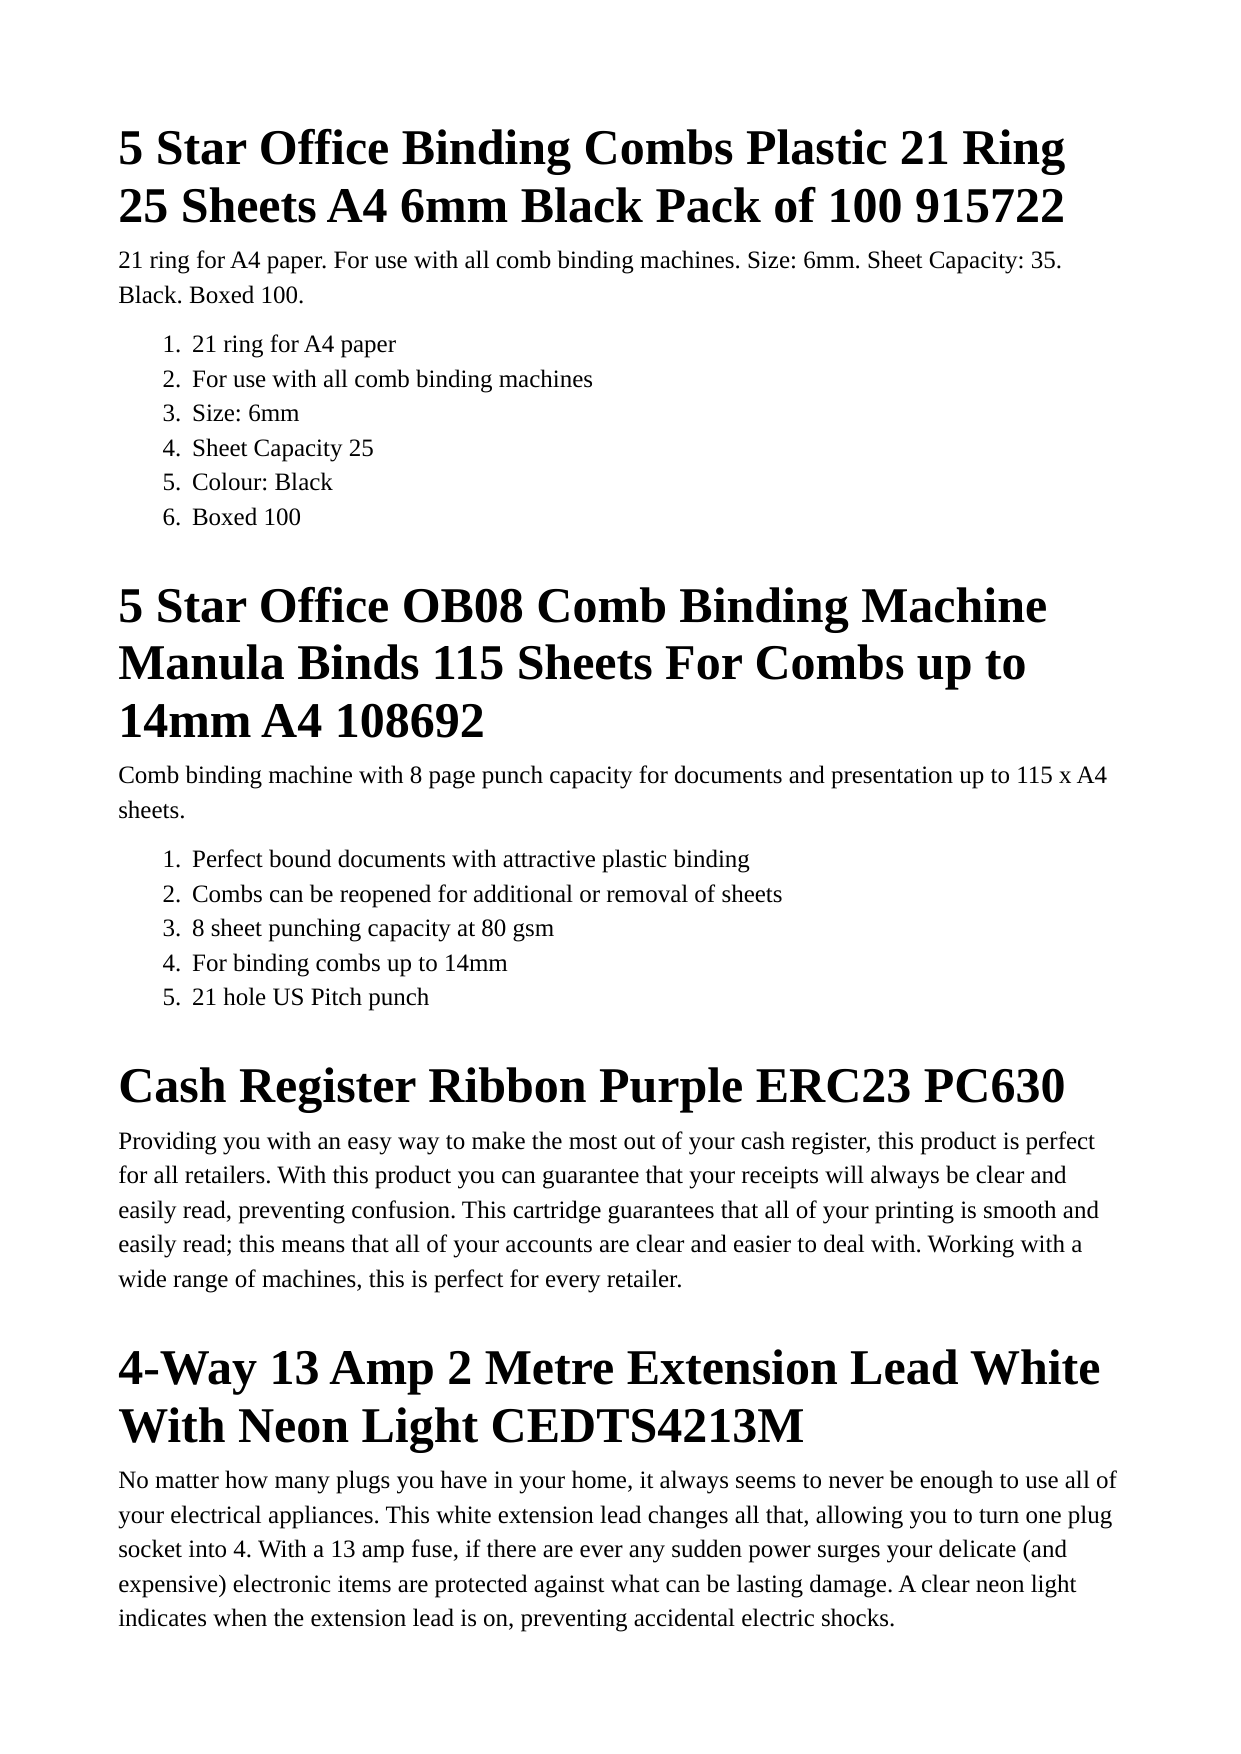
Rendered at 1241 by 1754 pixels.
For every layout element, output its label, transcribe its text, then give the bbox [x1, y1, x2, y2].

list For use with all comb binding machines [162, 364, 1122, 392]
subtitle Cash Register Ribbon Purple ERC23 PC630 [118, 1056, 1122, 1114]
subtitle 5 Star Office OB08 Comb Binding Machine Manula Binds 115 Sheets For Combs up to 14mm A4 108692 [118, 576, 1122, 748]
subtitle 4-Way 13 Amp 2 Metre Extension Lead White With Neon Light CEDTS4213M [118, 1338, 1122, 1453]
list Boxed 100 [162, 502, 1122, 530]
text Providing you with an easy way to make the most out of your cash register, this product is perfect for all retailers. With this product you can guarantee that your receipts will always be clear and easily read, preventing confusion. This cartridge guarantees that all of your printing is smooth and easily read; this means that all of your accounts are clear and easier to deal with. Working with a wide range of machines, this is perfect for every retailer. [118, 1126, 1122, 1293]
list Colour: Black [162, 467, 1122, 496]
list Size: 6mm [162, 398, 1122, 427]
text Comb binding machine with 8 page punch capacity for documents and presentation up to 115 x A4 sheets. [118, 761, 1122, 824]
list Sheet Capacity 25 [162, 433, 1122, 461]
list 21 ring for A4 paper [162, 329, 1122, 358]
subtitle 5 Star Office Binding Combs Plastic 21 Ring 25 Sheets A4 6mm Black Pack of 100 915722 [118, 118, 1122, 233]
text 21 ring for A4 paper. For use with all comb binding machines. Size: 6mm. Sheet Capacity: 35. Black. Boxed 100. [118, 246, 1122, 309]
list Combs can be reopened for additional or removal of sheets [162, 879, 1122, 907]
list 21 hole US Pitch punch [162, 982, 1122, 1011]
list Perfect bound documents with attractive plastic binding [162, 844, 1122, 873]
text No matter how many plugs you have in your home, it always seems to never be enough to use all of your electrical appliances. This white extension lead changes all that, allowing you to turn one plug socket into 4. With a 13 amp fuse, if there are ever any sudden power surges your delicate (and expensive) electronic items are protected against what can be lasting damage. A clear neon light indicates when the extension lead is on, preventing accidental electric shocks. [118, 1466, 1122, 1632]
list 8 sheet punching capacity at 80 gsm [162, 913, 1122, 942]
list For binding combs up to 14mm [162, 948, 1122, 976]
